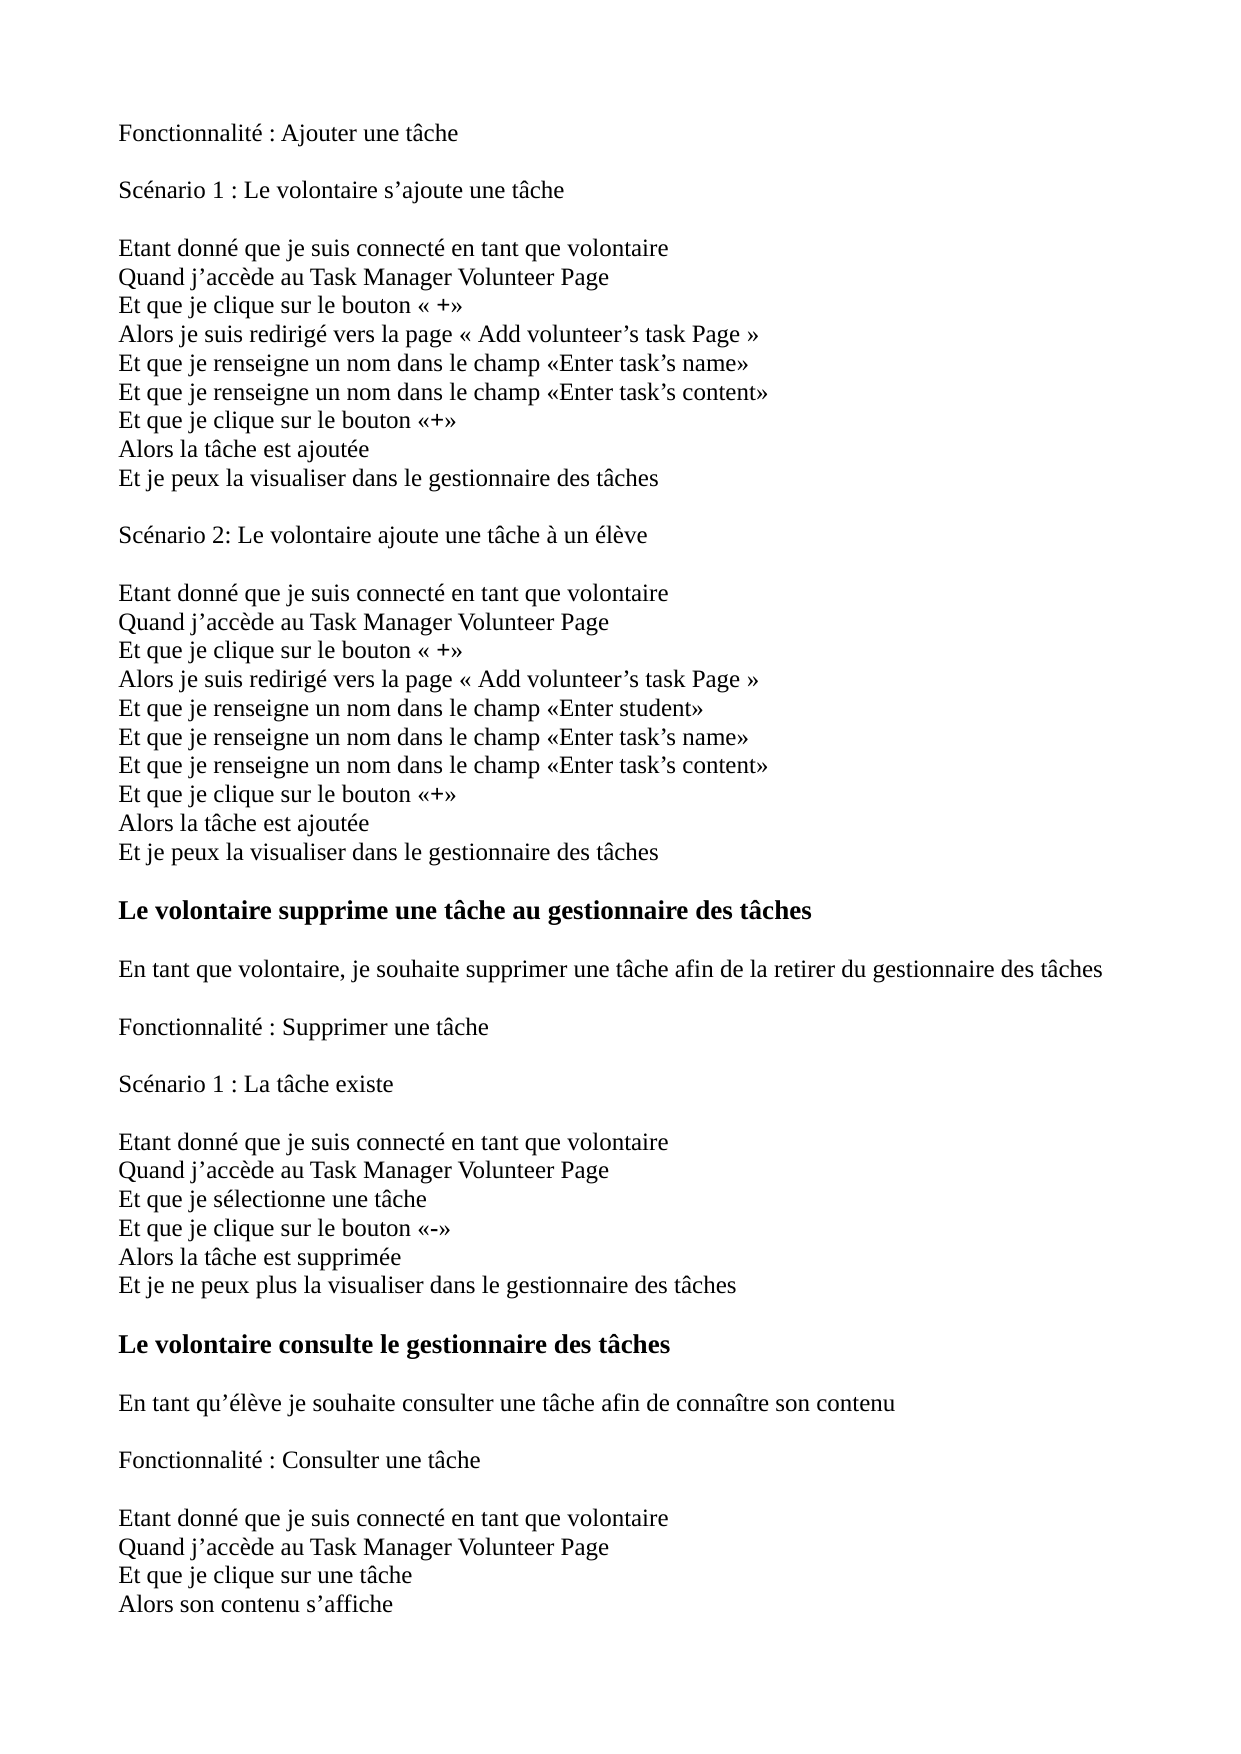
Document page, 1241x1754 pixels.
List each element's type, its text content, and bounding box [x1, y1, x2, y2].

text Le volontaire supprime une tâche au gestionnaire des tâches [118, 894, 1122, 926]
text Alors la tâche est ajoutée [118, 434, 1122, 463]
text Et que je clique sur le bouton « +» [118, 636, 1122, 664]
text Etant donné que je suis connecté en tant que volontaire [118, 1503, 1122, 1532]
text Scénario 2: Le volontaire ajoute une tâche à un élève [118, 521, 1122, 549]
text Et que je renseigne un nom dans le champ «Enter task’s name» [118, 722, 1122, 751]
text Scénario 1 : Le volontaire s’ajoute une tâche [118, 176, 1122, 204]
text Et que je sélectionne une tâche [118, 1184, 1122, 1213]
text En tant qu’élève je souhaite consulter une tâche afin de connaître son contenu [118, 1388, 1122, 1417]
text Et que je renseigne un nom dans le champ «Enter task’s name» [118, 348, 1122, 377]
text Alors son contenu s’affiche [118, 1589, 1122, 1618]
text Alors je suis redirigé vers la page « Add volunteer’s task Page » [118, 319, 1122, 348]
text Alors la tâche est ajoutée [118, 808, 1122, 837]
text Et que je clique sur le bouton «+» [118, 406, 1122, 434]
text Et je ne peux plus la visualiser dans le gestionnaire des tâches [118, 1271, 1122, 1299]
text Scénario 1 : La tâche existe [118, 1069, 1122, 1098]
text Fonctionnalité : Consulter une tâche [118, 1445, 1122, 1474]
text Quand j’accède au Task Manager Volunteer Page [118, 1532, 1122, 1560]
text Alors la tâche est supprimée [118, 1242, 1122, 1271]
text Et que je clique sur le bouton «-» [118, 1213, 1122, 1242]
text Etant donné que je suis connecté en tant que volontaire [118, 578, 1122, 607]
text Quand j’accède au Task Manager Volunteer Page [118, 607, 1122, 636]
text Et que je renseigne un nom dans le champ «Enter task’s content» [118, 751, 1122, 779]
text Et je peux la visualiser dans le gestionnaire des tâches [118, 837, 1122, 866]
text Et que je renseigne un nom dans le champ «Enter task’s content» [118, 377, 1122, 406]
text Et que je clique sur le bouton « +» [118, 291, 1122, 319]
text En tant que volontaire, je souhaite supprimer une tâche afin de la retirer du gestionnaire des tâches [118, 954, 1122, 983]
text Etant donné que je suis connecté en tant que volontaire [118, 233, 1122, 262]
text Fonctionnalité : Ajouter une tâche [118, 118, 1122, 147]
text Fonctionnalité : Supprimer une tâche [118, 1012, 1122, 1041]
text Alors je suis redirigé vers la page « Add volunteer’s task Page » [118, 664, 1122, 693]
text Etant donné que je suis connecté en tant que volontaire [118, 1127, 1122, 1156]
text Et je peux la visualiser dans le gestionnaire des tâches [118, 463, 1122, 492]
text Et que je clique sur une tâche [118, 1560, 1122, 1589]
text Quand j’accède au Task Manager Volunteer Page [118, 1156, 1122, 1184]
text Et que je clique sur le bouton «+» [118, 779, 1122, 808]
text Et que je renseigne un nom dans le champ «Enter student» [118, 693, 1122, 722]
text Quand j’accède au Task Manager Volunteer Page [118, 262, 1122, 291]
text Le volontaire consulte le gestionnaire des tâches [118, 1328, 1122, 1359]
